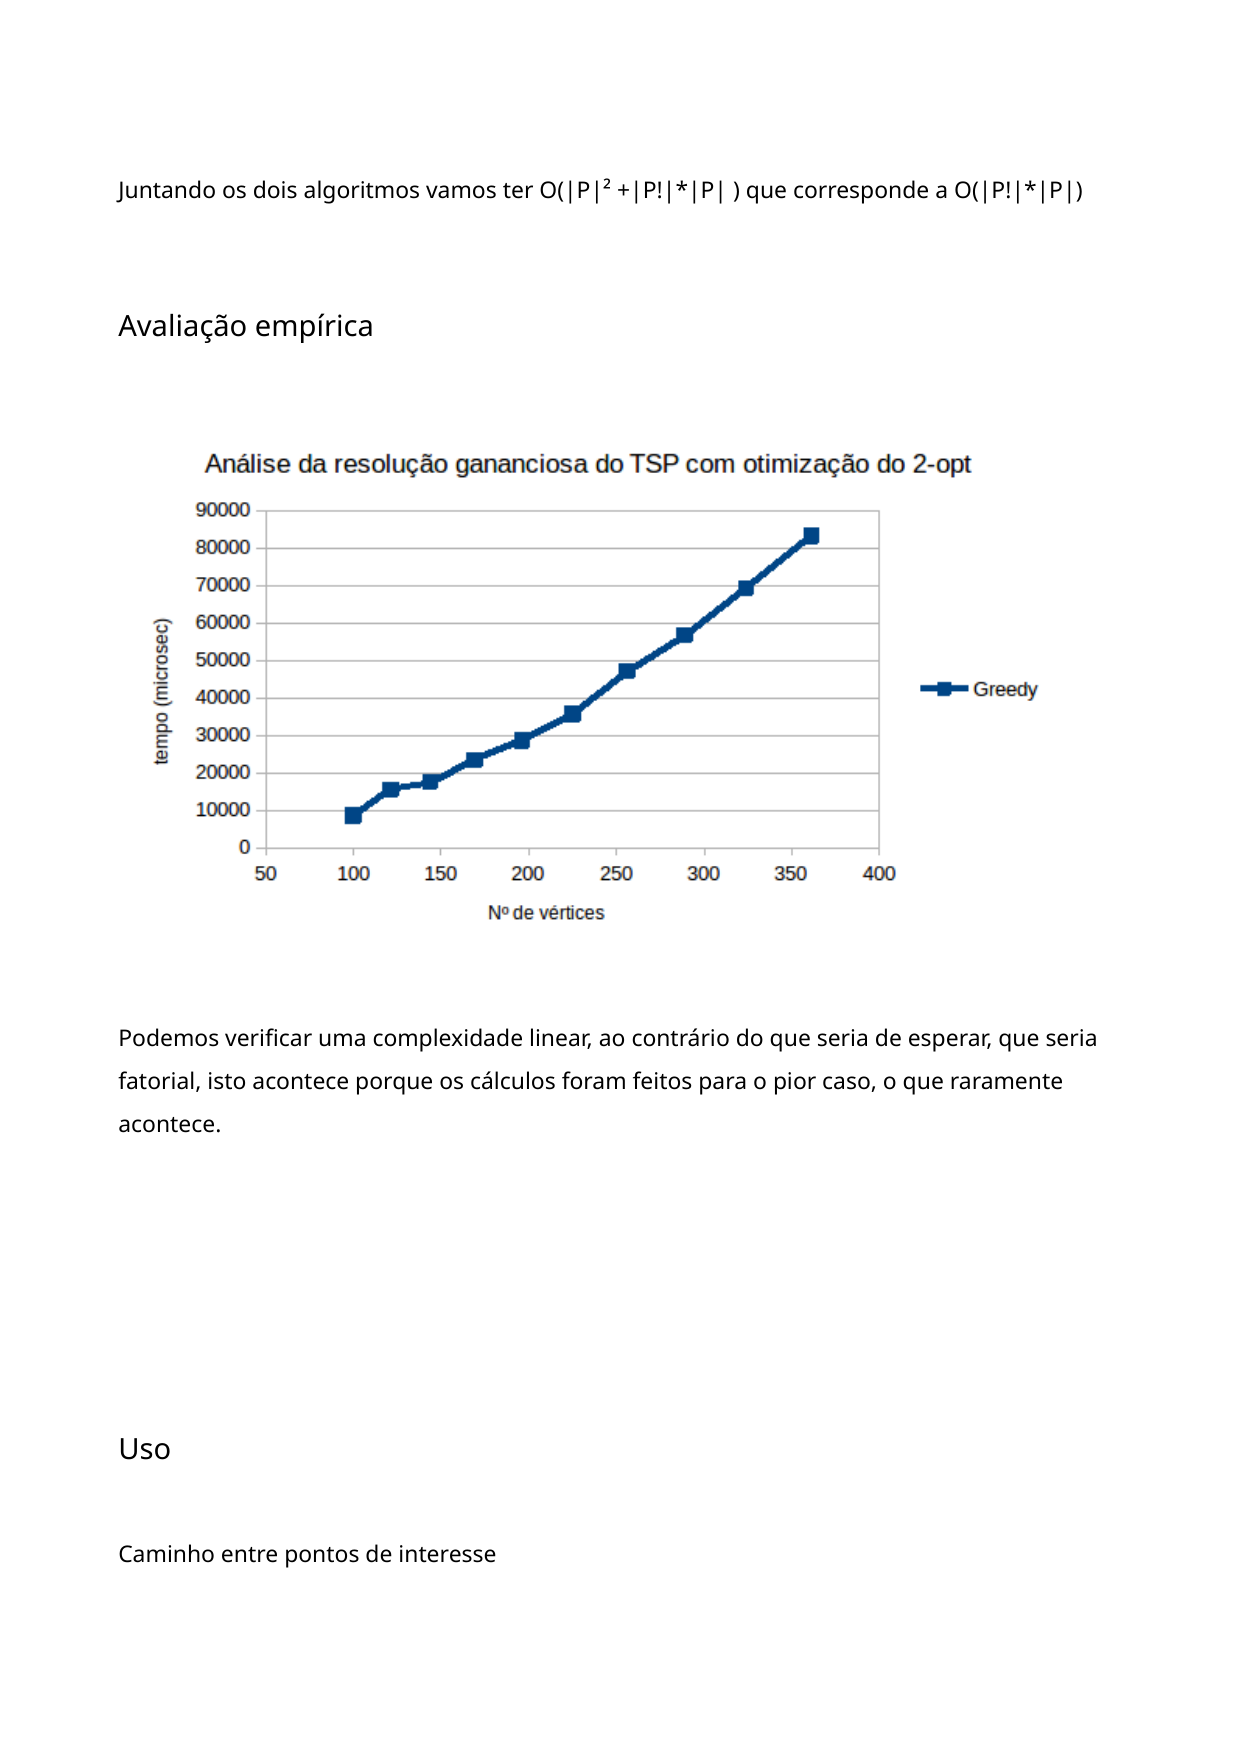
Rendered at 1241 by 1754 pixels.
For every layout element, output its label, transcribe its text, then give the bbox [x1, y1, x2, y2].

subtitle Avaliação empírica [118, 305, 1122, 345]
text Juntando os dois algoritmos vamos ter O(|P|² +|P!|*|P| ) que corresponde a O(|P!|*|P|) [118, 173, 1122, 205]
text Podemos verificar uma complexidade linear, ao contrário do que seria de esperar, que seria fatorial, isto acontece porque os cálculos foram feitos para o pior caso, o que raramente acontece. [118, 1022, 1122, 1139]
subtitle Uso [118, 1428, 1122, 1468]
text Caminho entre pontos de interesse [118, 1538, 1122, 1569]
picture [118, 423, 1059, 954]
